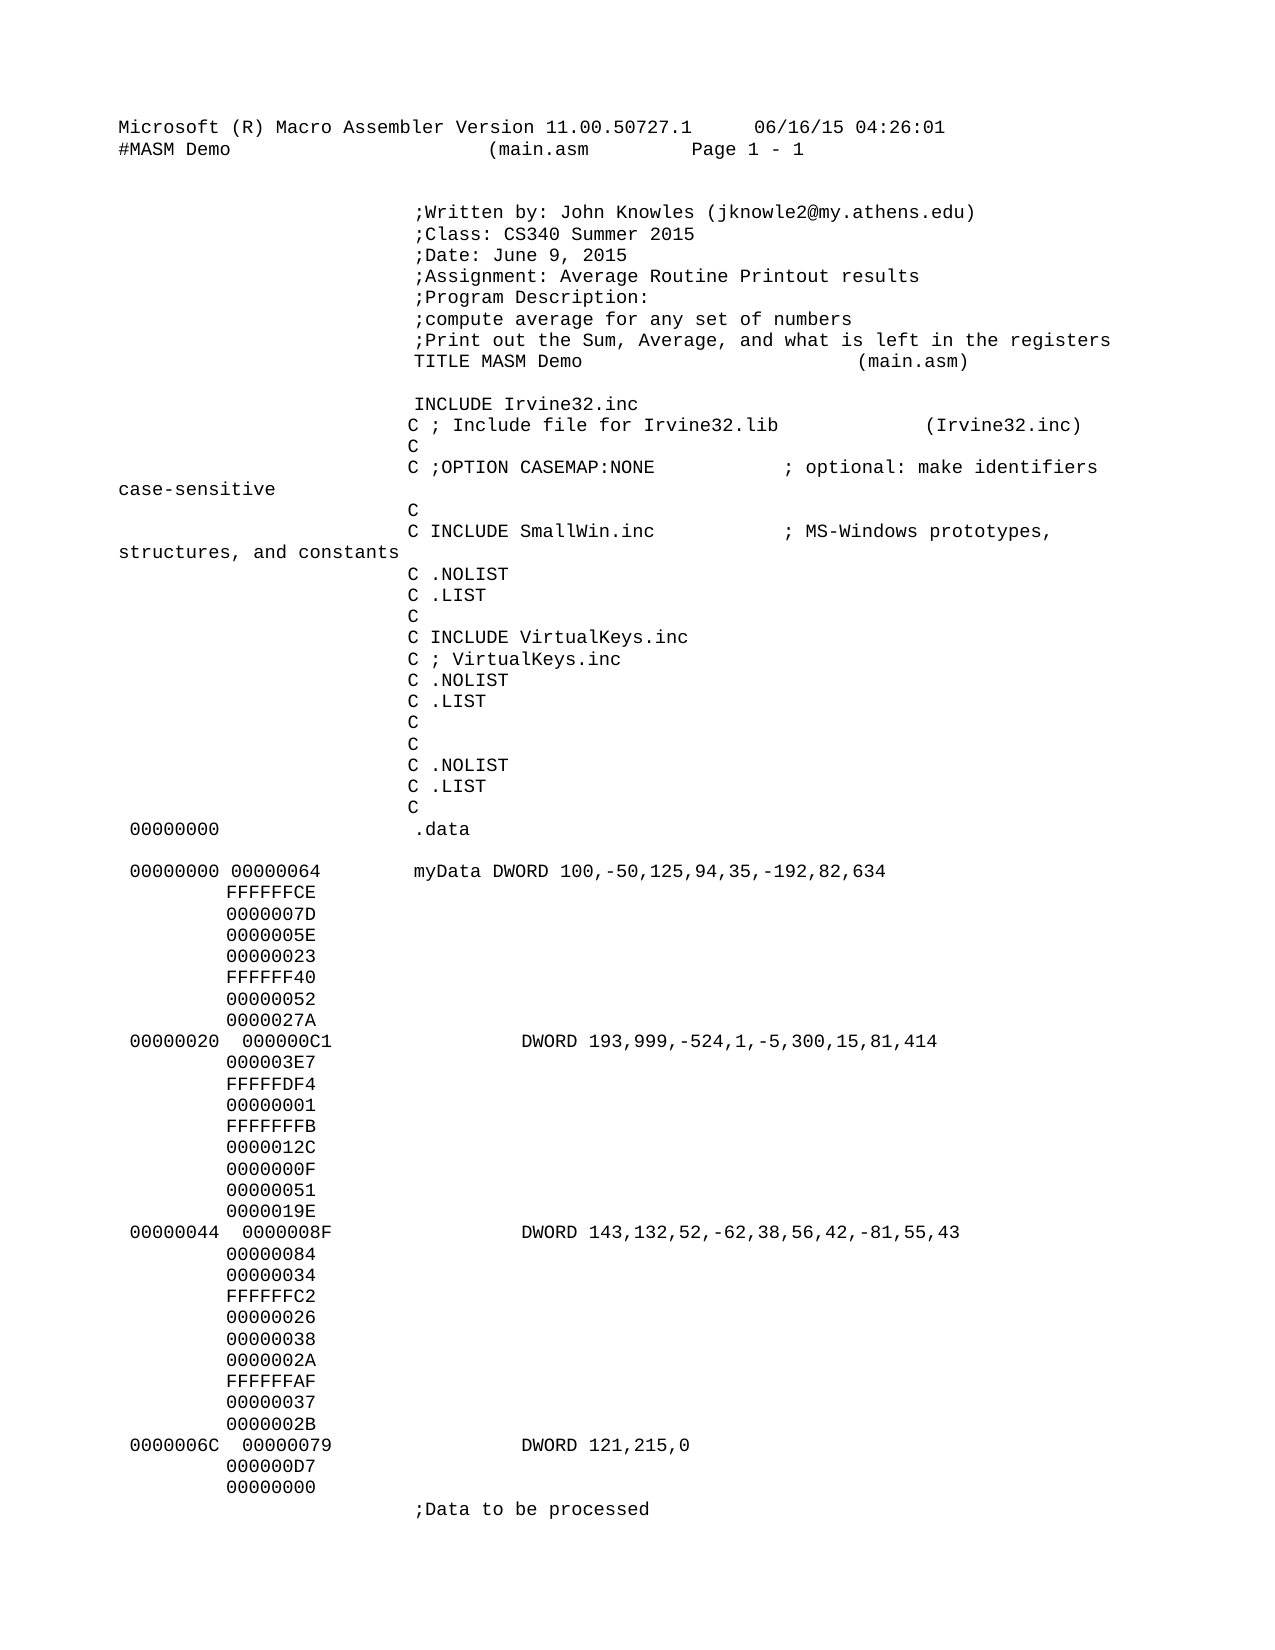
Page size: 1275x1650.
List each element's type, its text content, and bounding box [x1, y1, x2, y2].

text C [118, 437, 1157, 458]
text #MASM Demo (main.asm Page 1 - 1 [118, 139, 1157, 161]
text 0000019E [118, 1202, 1157, 1223]
text FFFFFFC2 [118, 1287, 1157, 1308]
text 00000020 000000C1 DWORD 193,999,-524,1,-5,300,15,81,414 [118, 1032, 1157, 1053]
text FFFFFFAF [118, 1372, 1157, 1393]
text C INCLUDE SmallWin.inc ; MS-Windows prototypes, structures, and constants [118, 522, 1157, 564]
text 000000D7 [118, 1457, 1157, 1478]
text C .NOLIST [118, 564, 1157, 586]
text Microsoft (R) Macro Assembler Version 11.00.50727.1 06/16/15 04:26:01 [118, 118, 1157, 139]
text 00000000 00000064 myData DWORD 100,-50,125,94,35,-192,82,634 [118, 862, 1157, 883]
text 00000001 [118, 1096, 1157, 1117]
text INCLUDE Irvine32.inc [118, 394, 1157, 416]
text 000003E7 [118, 1053, 1157, 1074]
text 00000037 [118, 1393, 1157, 1414]
text ;Date: June 9, 2015 [118, 246, 1157, 267]
text FFFFFFFB [118, 1117, 1157, 1138]
text TITLE MASM Demo (main.asm) [118, 352, 1157, 373]
text C [118, 798, 1157, 819]
text 00000051 [118, 1181, 1157, 1202]
text 00000052 [118, 989, 1157, 1011]
text 0000002B [118, 1414, 1157, 1436]
text C INCLUDE VirtualKeys.inc [118, 628, 1157, 649]
text C ;OPTION CASEMAP:NONE ; optional: make identifiers case-sensitive [118, 458, 1157, 501]
text C [118, 501, 1157, 522]
text 00000023 [118, 947, 1157, 968]
text C .NOLIST [118, 756, 1157, 777]
text 0000002A [118, 1351, 1157, 1372]
text ;Class: CS340 Summer 2015 [118, 224, 1157, 246]
text 00000084 [118, 1244, 1157, 1266]
text C [118, 607, 1157, 628]
text 00000026 [118, 1308, 1157, 1329]
text 00000000 .data [118, 819, 1157, 841]
text ;Program Description: [118, 288, 1157, 309]
text 0000012C [118, 1138, 1157, 1159]
text ;Assignment: Average Routine Printout results [118, 267, 1157, 288]
text 00000044 0000008F DWORD 143,132,52,-62,38,56,42,-81,55,43 [118, 1223, 1157, 1244]
text FFFFFFCE [118, 883, 1157, 904]
text C [118, 734, 1157, 756]
text 00000038 [118, 1329, 1157, 1351]
text ;Data to be processed [118, 1499, 1157, 1521]
text ;compute average for any set of numbers [118, 309, 1157, 331]
text 0000027A [118, 1011, 1157, 1032]
text C ; VirtualKeys.inc [118, 649, 1157, 671]
text C .NOLIST [118, 671, 1157, 692]
text 00000000 [118, 1478, 1157, 1499]
text C .LIST [118, 692, 1157, 713]
text C [118, 713, 1157, 734]
text ;Written by: John Knowles (jknowle2@my.athens.edu) [118, 203, 1157, 224]
text 0000006C 00000079 DWORD 121,215,0 [118, 1436, 1157, 1457]
text ;Print out the Sum, Average, and what is left in the registers [118, 331, 1157, 352]
text 00000034 [118, 1266, 1157, 1287]
text C .LIST [118, 777, 1157, 798]
text 0000007D [118, 904, 1157, 926]
text 0000005E [118, 926, 1157, 947]
text FFFFFF40 [118, 968, 1157, 989]
text FFFFFDF4 [118, 1074, 1157, 1096]
text C .LIST [118, 586, 1157, 607]
text C ; Include file for Irvine32.lib (Irvine32.inc) [118, 416, 1157, 437]
text 0000000F [118, 1159, 1157, 1181]
